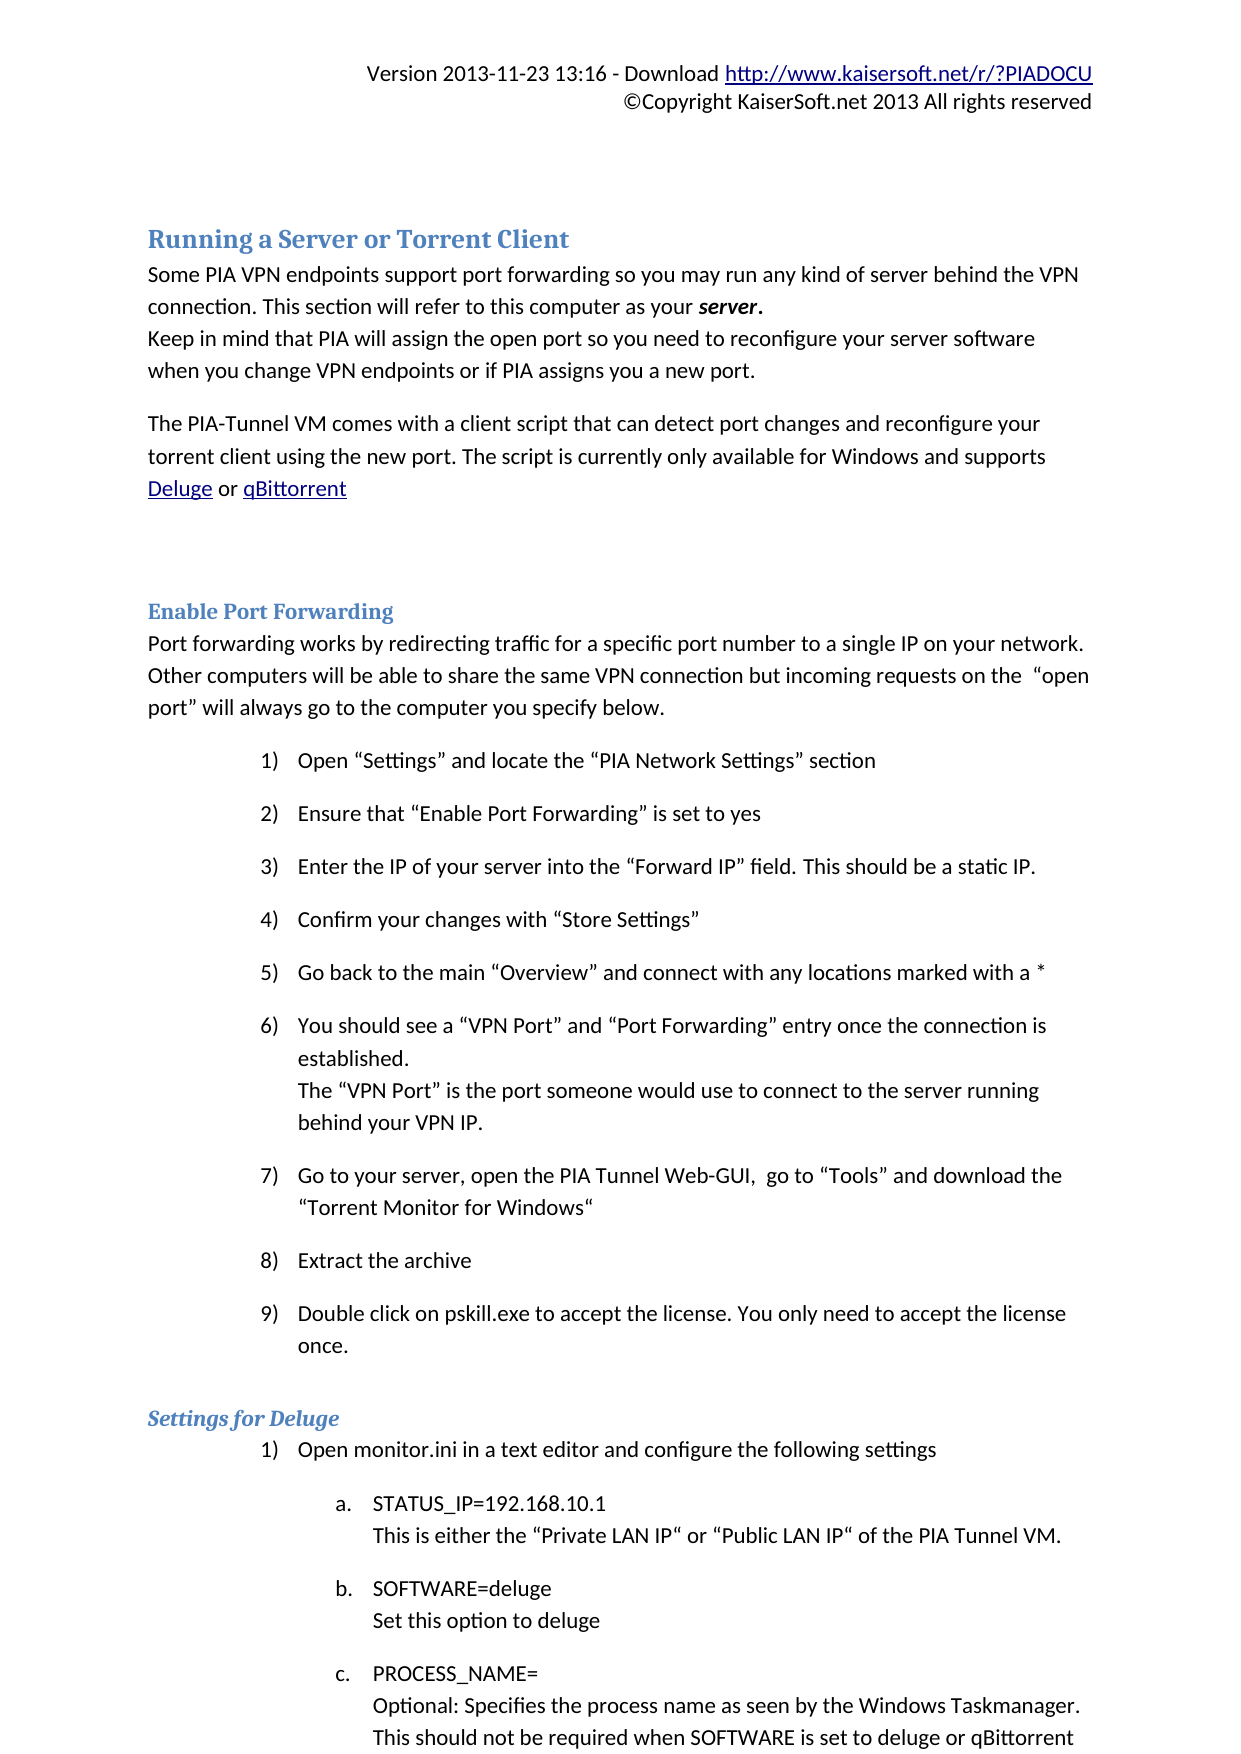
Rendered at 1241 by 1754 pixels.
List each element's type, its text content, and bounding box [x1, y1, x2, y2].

text Port forwarding works by redirecting traffic for a specific port number to a single IP on your network. Other computers will be able to share the same VPN connection but incoming requests on the “open port” will always go to the computer you specify below. [148, 629, 1093, 721]
list Extract the archive [260, 1246, 1093, 1274]
subtitle Running a Server or Torrent Client [148, 224, 1093, 255]
text The PIA-Tunnel VM comes with a client script that can detect port changes and reconfigure your torrent client using the new port. The script is currently only available for Windows and supports Deluge or qBittorrent [148, 409, 1093, 502]
list Ensure that “Enable Port Forwarding” is set to yes [260, 799, 1093, 827]
list STATUS_IP=192.168.10.1 This is either the “Private LAN IP“ or “Public LAN IP“ of the PIA Tunnel VM. [335, 1489, 1093, 1549]
text Some PIA VPN endpoints support port forwarding so you may run any kind of server behind the VPN connection. This section will refer to this computer as your server. Keep in mind that PIA will assign the open port so you need to reconfigure your server software when you change VPN endpoints or if PIA assigns you a new port. [148, 260, 1093, 384]
list Open “Settings” and locate the “PIA Network Settings” section [260, 746, 1093, 774]
list Enter the IP of your server into the “Forward IP” field. This should be a static IP. [260, 852, 1093, 881]
list Go back to the main “Overview” and connect with any locations marked with a * [260, 958, 1093, 987]
list Confirm your changes with “Store Settings” [260, 906, 1093, 933]
list You should see a “VPN Port” and “Port Forwarding” entry once the connection is established. The “VPN Port” is the port someone would use to connect to the server running behind your VPN IP. [260, 1012, 1093, 1136]
subtitle Settings for Deluge [148, 1405, 1093, 1432]
list Go to your server, open the PIA Tunnel Web-GUI, go to “Tools” and download the “Torrent Monitor for Windows“ [260, 1161, 1093, 1221]
list SOFTWARE=deluge Set this option to deluge [335, 1574, 1093, 1634]
list PROCESS_NAME= Optional: Specifies the process name as seen by the Windows Taskmanager. This should not be required when SOFTWARE is set to deluge or qBittorrent [335, 1659, 1093, 1751]
list Open monitor.ini in a text editor and configure the following settings [260, 1436, 1093, 1464]
list Double click on pskill.exe to accept the license. You only need to accept the license once. [260, 1299, 1093, 1359]
subtitle Enable Port Forwarding [148, 599, 1093, 625]
